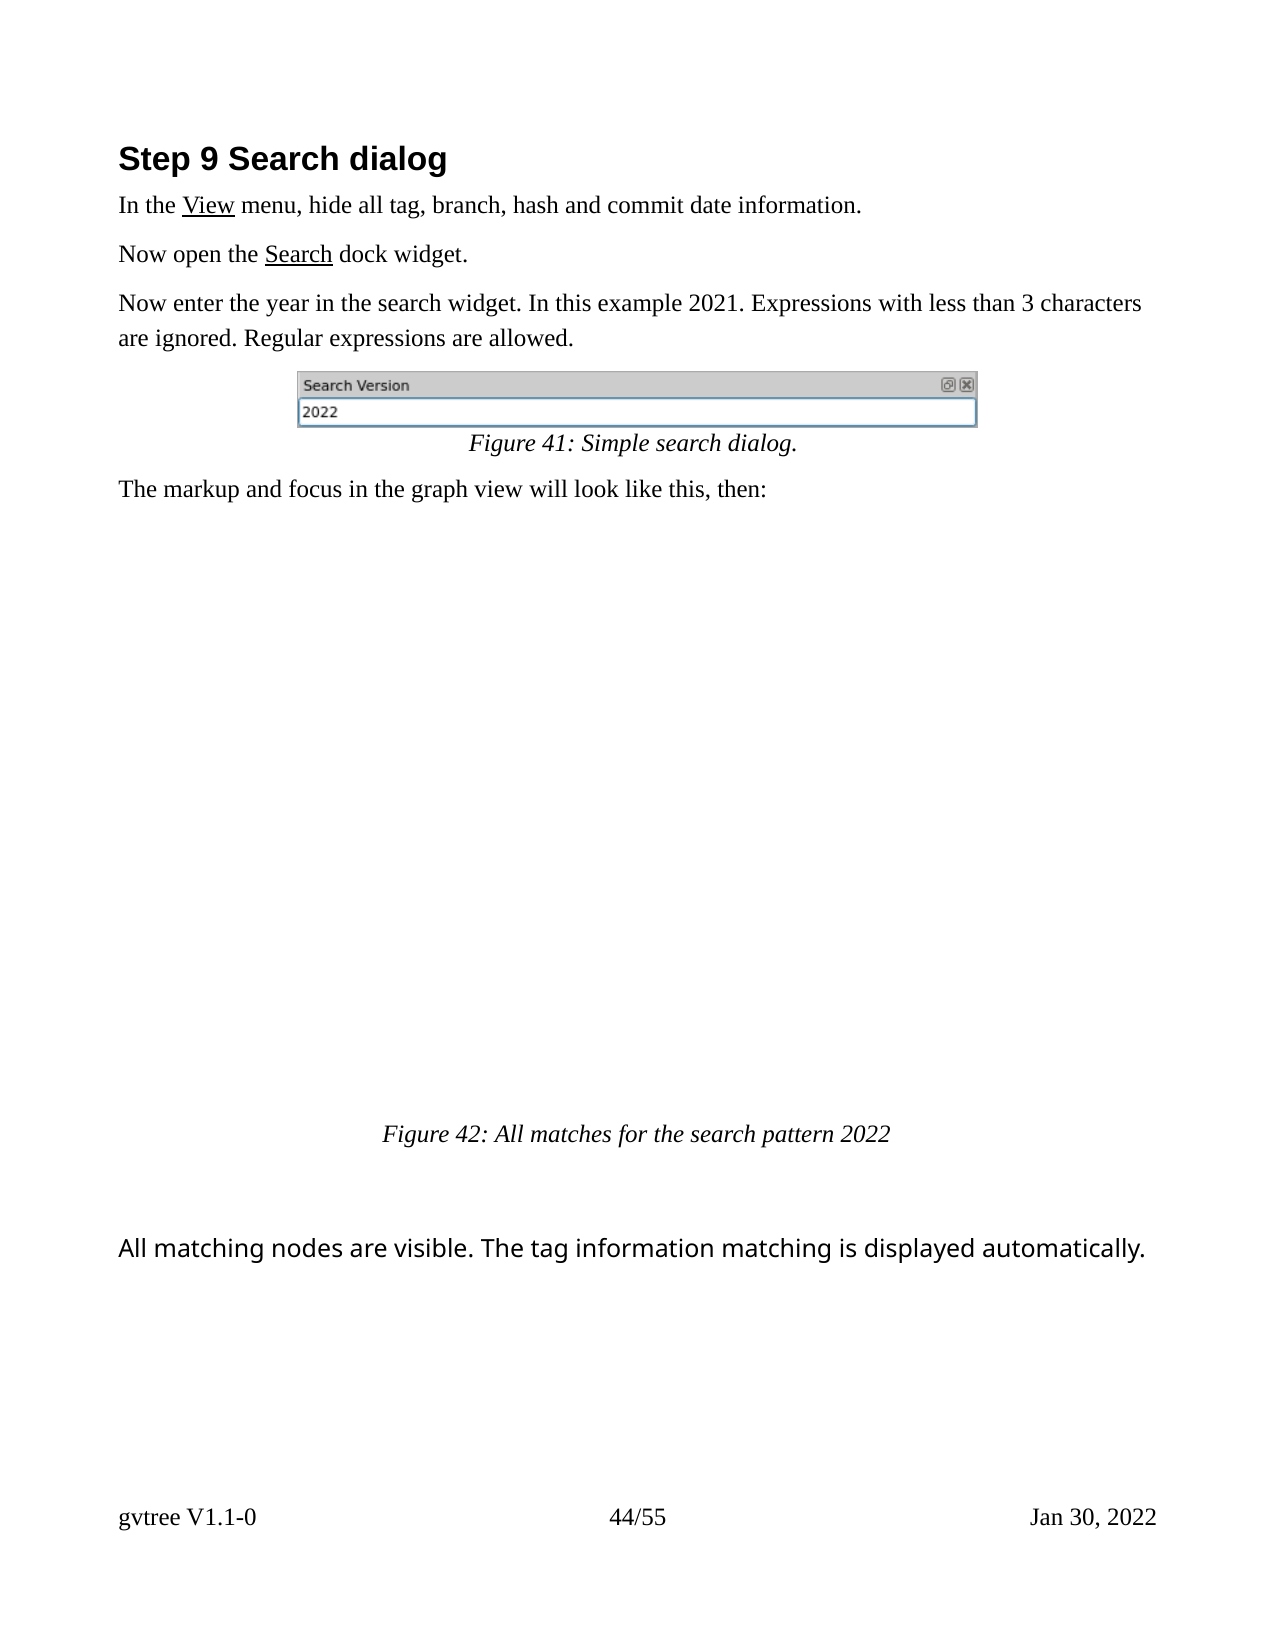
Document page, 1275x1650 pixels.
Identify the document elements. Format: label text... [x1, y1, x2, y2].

text Now open the Search dock widget. [118, 239, 1157, 268]
text The markup and focus in the graph view will look like this, then: [118, 474, 1157, 503]
text Now enter the year in the search widget. In this example 2021. Expressions with less than 3 characters are ignored. Regular expressions are allowed. [118, 288, 1157, 351]
text All matching nodes are visible. The tag information matching is displayed automatically. [118, 1230, 1157, 1264]
text Figure 42: All matches for the search pattern 2022 [240, 536, 1035, 1147]
subtitle Step 9 Search dialog [118, 139, 1157, 178]
text Figure 41: Simple search dialog. [297, 428, 978, 457]
picture [297, 371, 978, 428]
text In the View menu, hide all tag, branch, hash and commit date information. [118, 190, 1157, 219]
